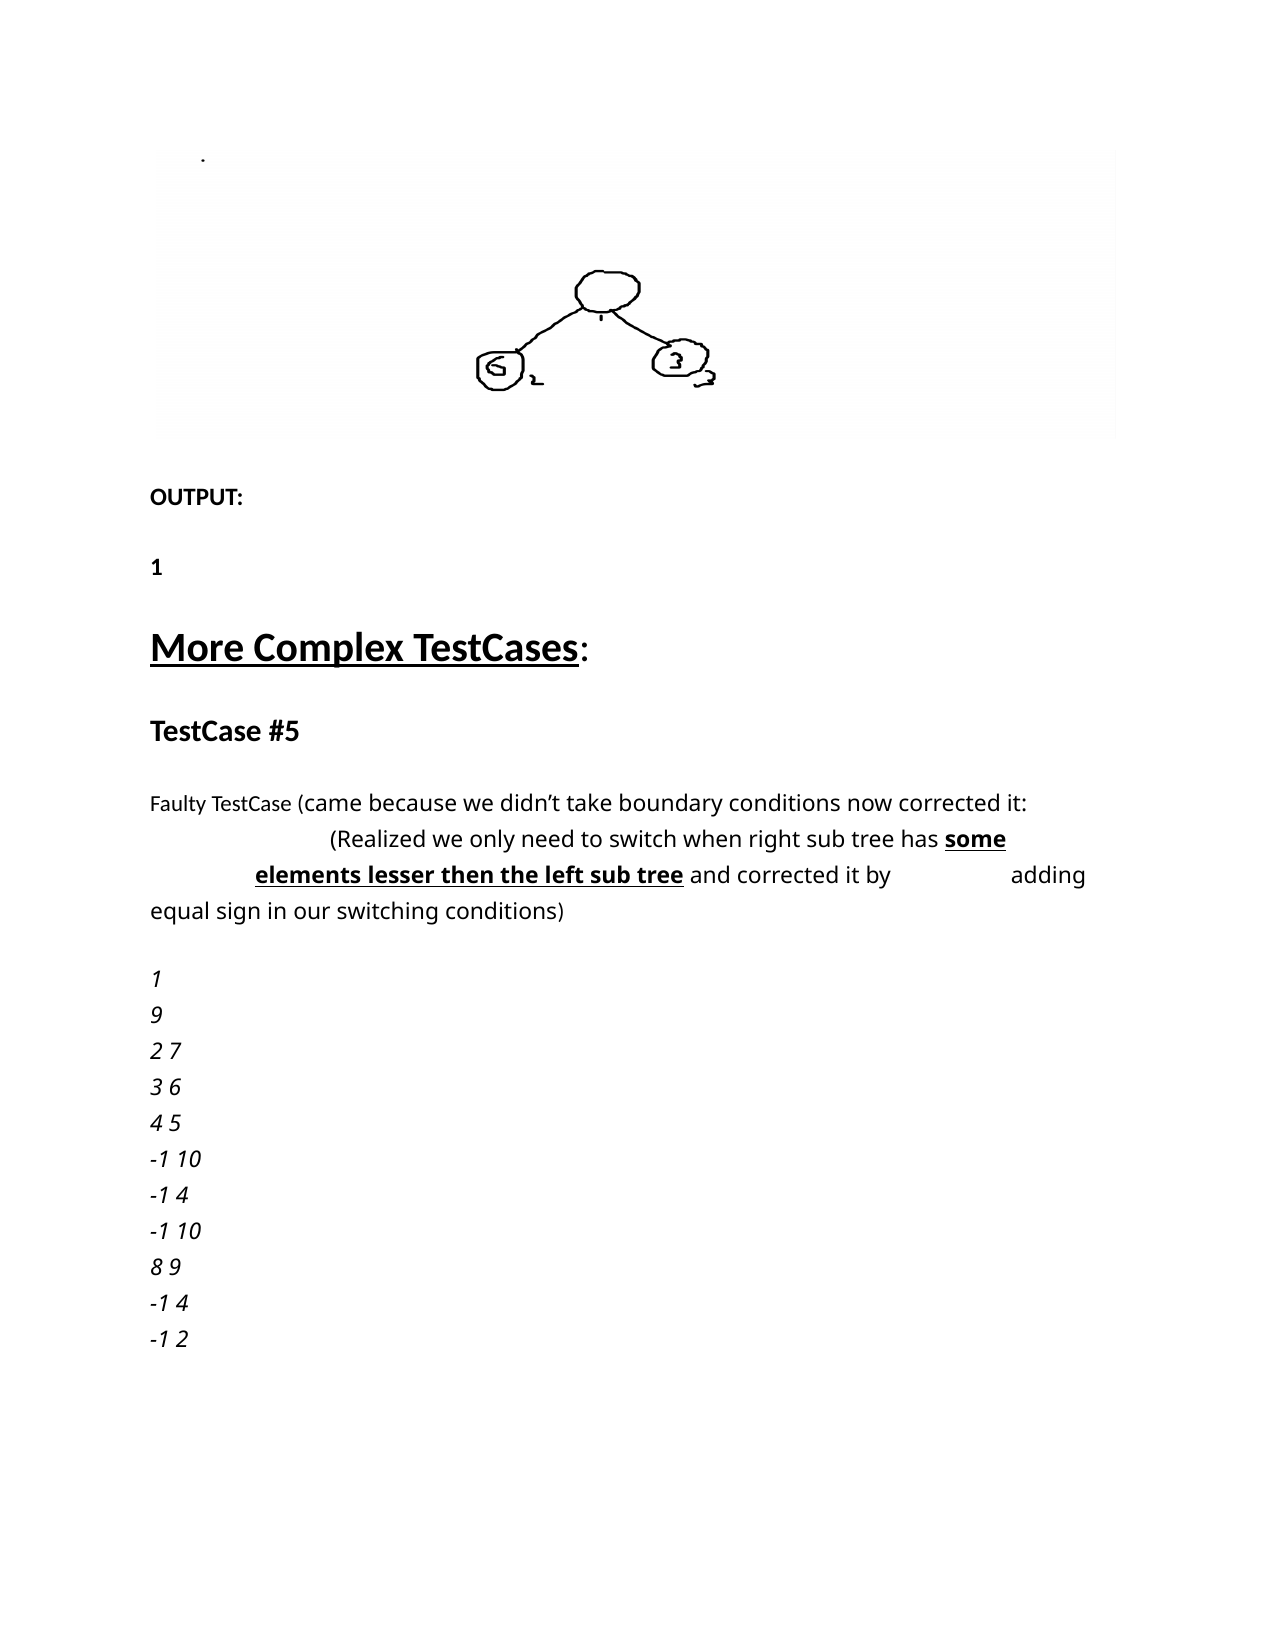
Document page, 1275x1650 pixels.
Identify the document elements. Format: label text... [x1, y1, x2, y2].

text -1 4 [150, 1179, 1125, 1210]
text -1 10 [150, 1215, 1125, 1246]
text (Realized we only need to switch when right sub tree has some elements lesser then the left sub tree and corrected it by adding equal sign in our switching conditions) [150, 823, 1125, 926]
text 1 [150, 963, 1125, 994]
text 9 [150, 999, 1125, 1031]
text 8 9 [150, 1251, 1125, 1282]
text OUTPUT: [150, 481, 1125, 511]
picture [155, 150, 1116, 439]
text -1 4 [150, 1287, 1125, 1318]
text 1 [150, 551, 1125, 581]
text Faulty TestCase (came because we didn’t take boundary conditions now corrected it: [150, 787, 1125, 819]
text 3 6 [150, 1071, 1125, 1102]
text 4 5 [150, 1107, 1125, 1138]
text TestCase #5 [150, 711, 1125, 749]
text -1 2 [150, 1323, 1125, 1354]
text More Complex TestCases: [150, 621, 1125, 672]
text 2 7 [150, 1035, 1125, 1066]
text -1 10 [150, 1143, 1125, 1174]
